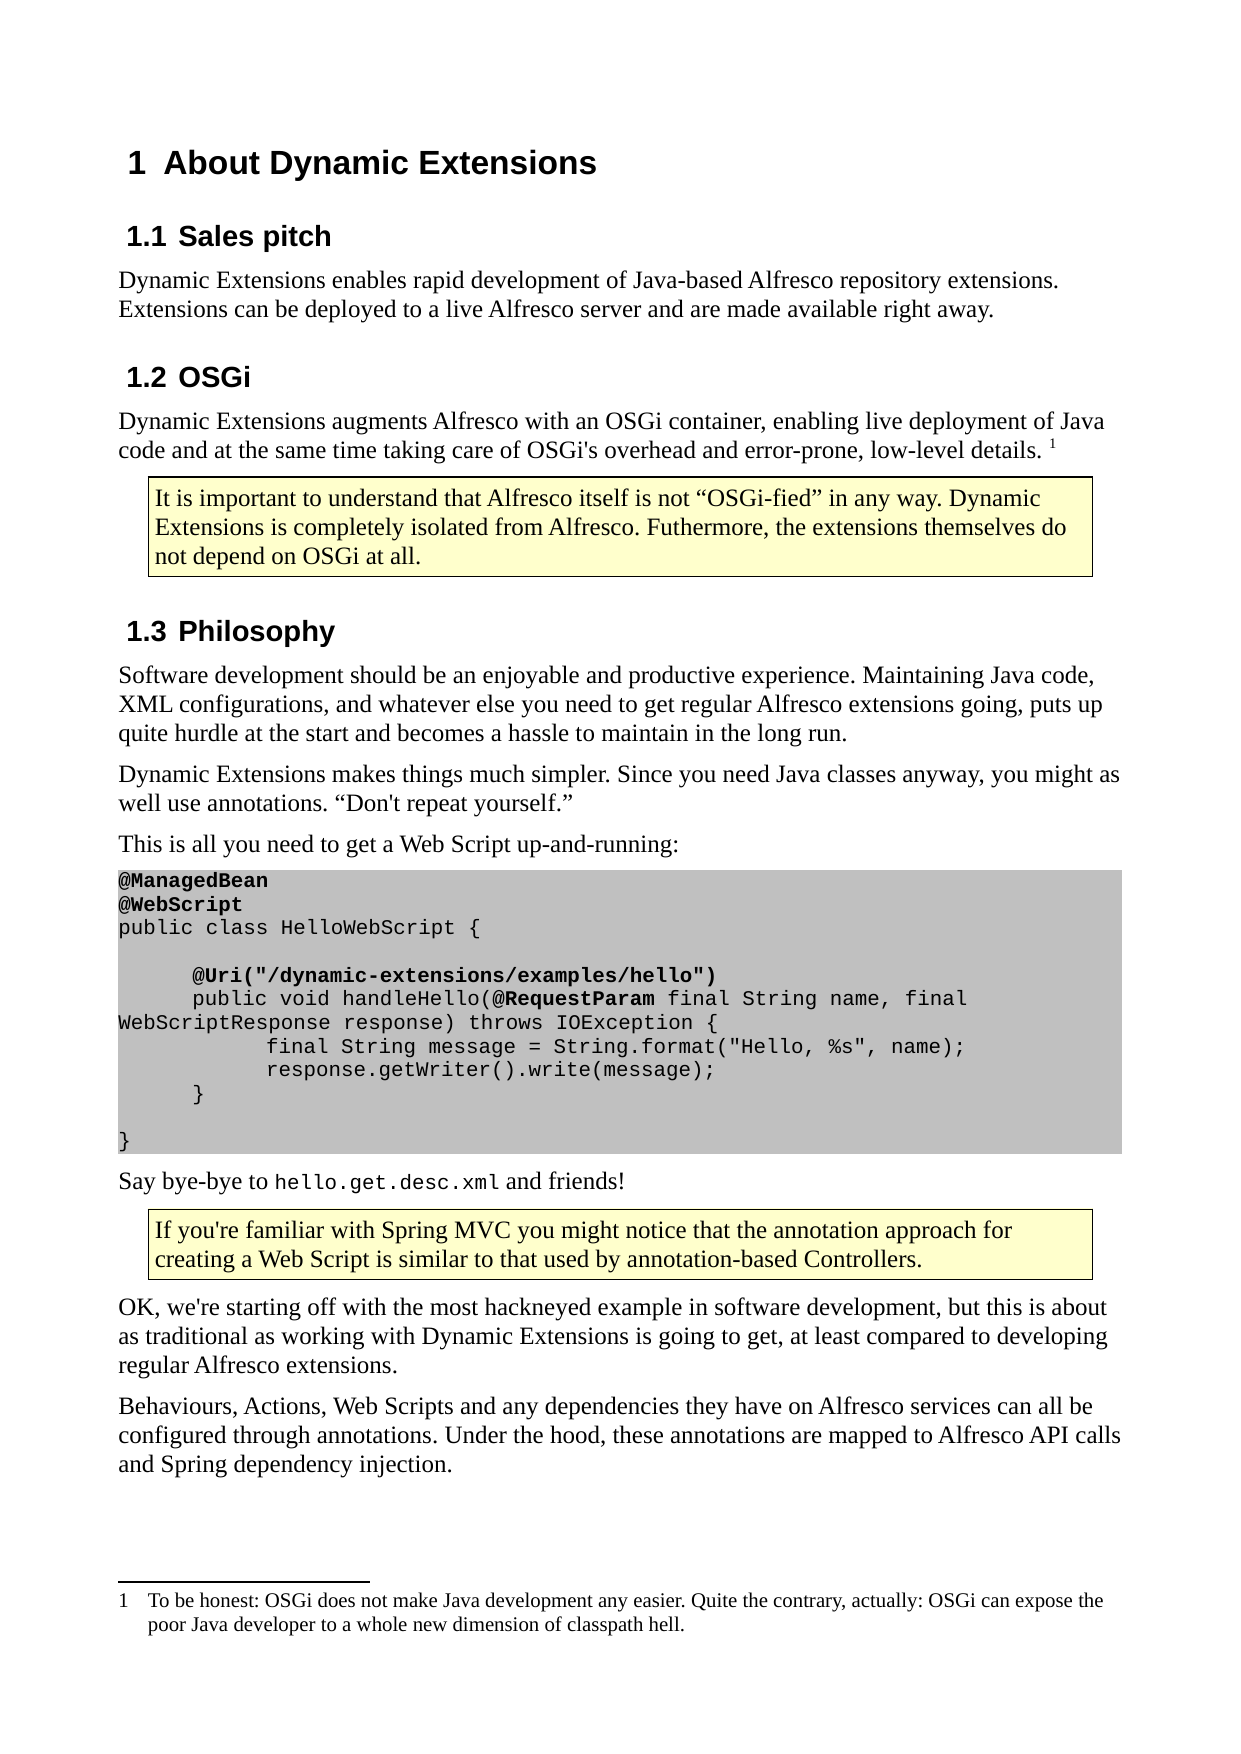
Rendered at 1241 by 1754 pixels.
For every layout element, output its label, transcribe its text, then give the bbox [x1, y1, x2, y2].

subtitle Philosophy [118, 614, 1122, 648]
text OK, we're starting off with the most hackneyed example in software development, but this is about as traditional as working with Dynamic Extensions is going to get, at least compared to developing regular Alfresco extensions. [118, 1292, 1122, 1379]
text Dynamic Extensions augments Alfresco with an OSGi container, enabling live deployment of Java code and at the same time taking care of OSGi's overhead and error-prone, low-level details. [118, 406, 1122, 464]
text @ManagedBean @WebScript public class HelloWebScript { @Uri("/dynamic-extensions/examples/hello") public void handleHello(@RequestParam final String name, final WebScriptResponse response) throws IOException { final String message = String.format("Hello, %s", name); response.getWriter().write(message); } } [118, 870, 1122, 1154]
text Dynamic Extensions makes things much simpler. Since you need Java classes anyway, you might as well use annotations. “Don't repeat yourself.” [118, 759, 1122, 816]
text To be honest: OSGi does not make Java development any easier. Quite the contrary, actually: OSGi can expose the poor Java developer to a whole new dimension of classpath hell. [118, 1588, 1122, 1636]
text If you're familiar with Spring MVC you might notice that the annotation approach for creating a Web Script is similar to that used by annotation-based Controllers. [149, 1210, 1092, 1279]
subtitle Sales pitch [118, 219, 1122, 253]
subtitle OSGi [118, 360, 1122, 394]
text This is all you need to get a Web Script up-and-running: [118, 829, 1122, 858]
text Say bye-bye to hello.get.desc.xml and friends! [118, 1166, 1122, 1196]
text Software development should be an enjoyable and productive experience. Maintaining Java code, XML configurations, and whatever else you need to get regular Alfresco extensions going, puts up quite hurdle at the start and becomes a hassle to maintain in the long run. [118, 660, 1122, 746]
text Dynamic Extensions enables rapid development of Java-based Alfresco repository extensions. Extensions can be deployed to a live Alfresco server and are made available right away. [118, 265, 1122, 323]
subtitle About Dynamic Extensions [118, 143, 1122, 182]
text Behaviours, Actions, Web Scripts and any dependencies they have on Alfresco services can all be configured through annotations. Under the hood, these annotations are mapped to Alfresco API calls and Spring dependency injection. [118, 1391, 1122, 1477]
text It is important to understand that Alfresco itself is not “OSGi-fied” in any way. Dynamic Extensions is completely isolated from Alfresco. Futhermore, the extensions themselves do not depend on OSGi at all. [149, 478, 1092, 576]
